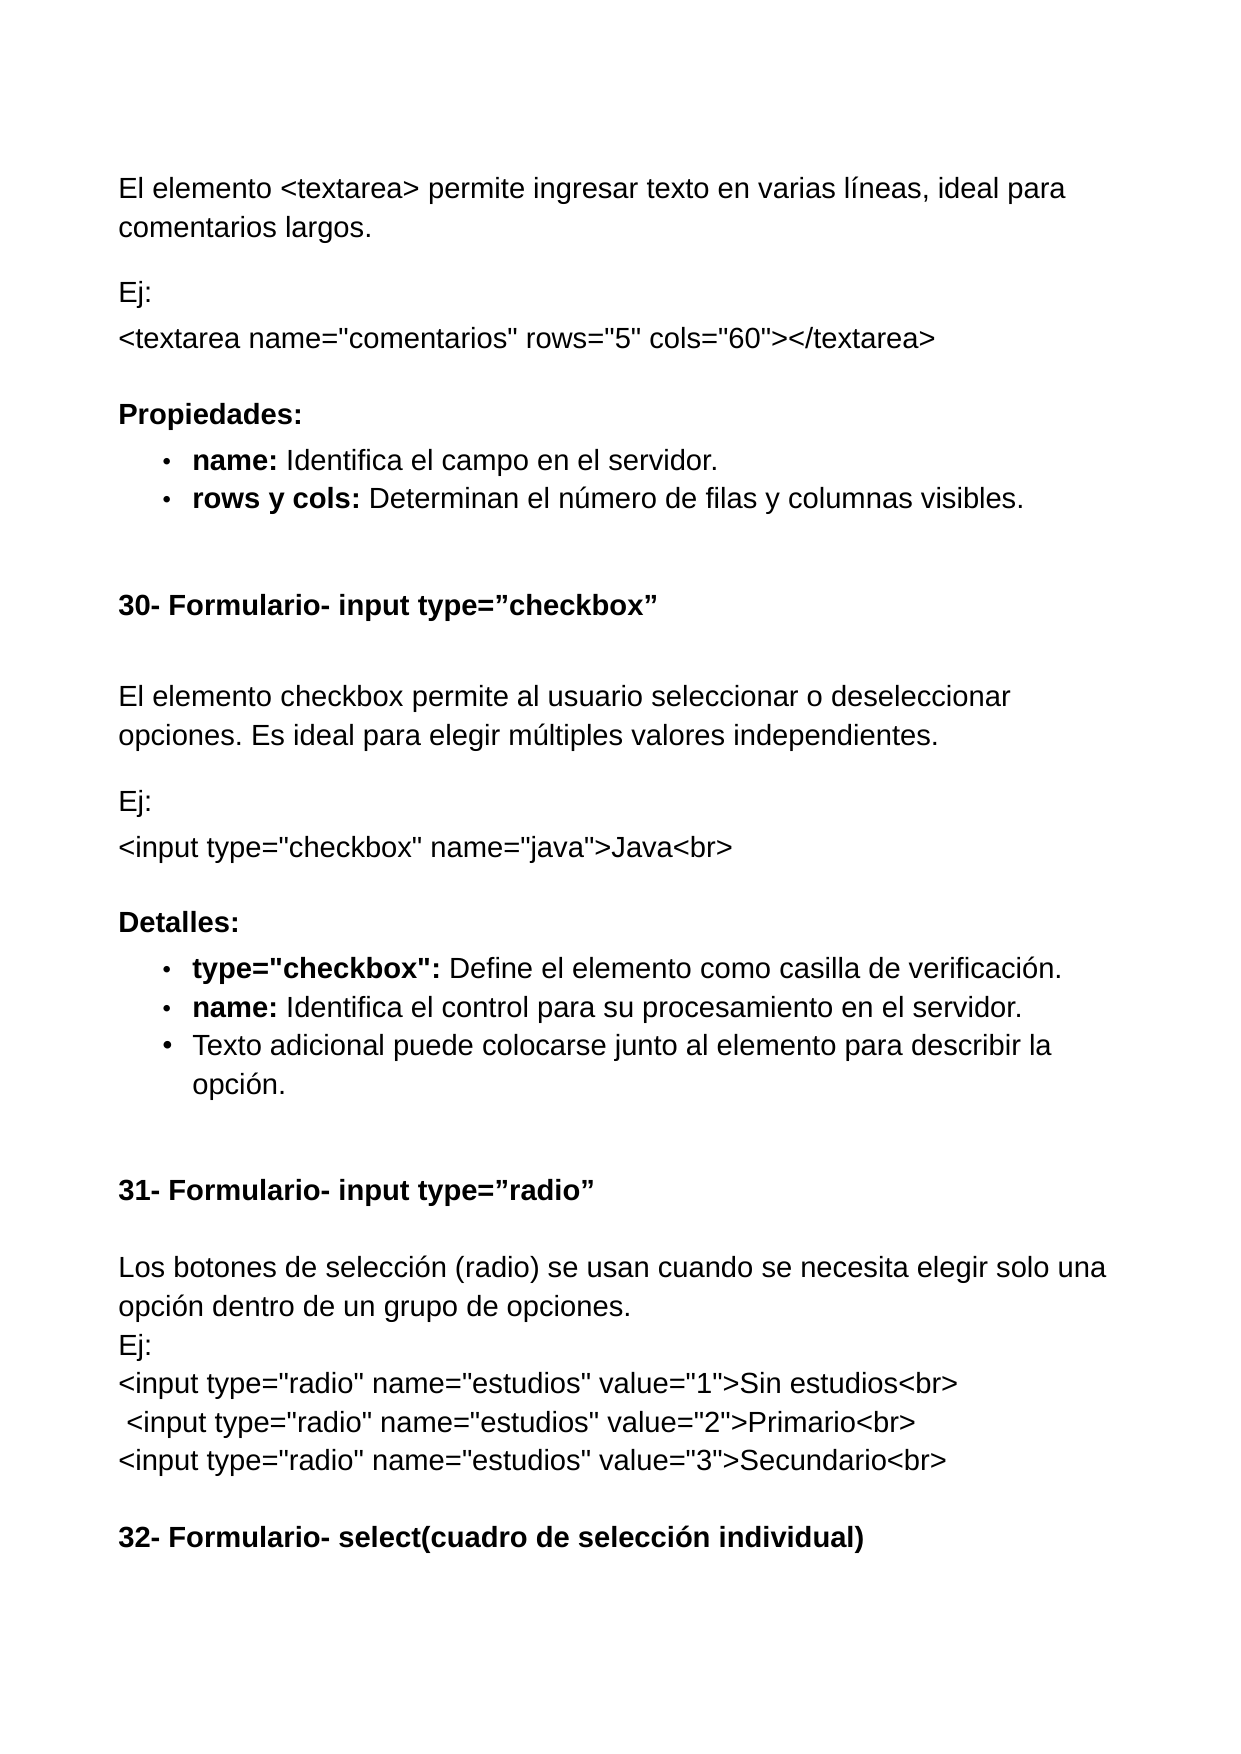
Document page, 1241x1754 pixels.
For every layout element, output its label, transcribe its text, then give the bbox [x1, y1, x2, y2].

list type="checkbox": Define el elemento como casilla de verificación. [162, 951, 1122, 985]
text <input type="radio" name="estudios" value="2">Primario<br> [118, 1404, 1122, 1438]
text El elemento <textarea> permite ingresar texto en varias líneas, ideal para comentarios largos. [118, 171, 1122, 243]
text Los botones de selección (radio) se usan cuando se necesita elegir solo una opción dentro de un grupo de opciones. Ej: <input type="radio" name="estudios" value="1">Sin estudios<br> [118, 1212, 1122, 1399]
list name: Identifica el control para su procesamiento en el servidor. [162, 990, 1122, 1023]
list Texto adicional puede colocarse junto al elemento para describir la opción. [162, 1028, 1122, 1101]
text 31- Formulario- input type=”radio” [118, 1173, 1122, 1207]
text <textarea name="comentarios" rows="5" cols="60"></textarea> [118, 321, 1122, 355]
text 30- Formulario- input type=”checkbox” [118, 588, 1122, 621]
text <input type="radio" name="estudios" value="3">Secundario<br> 32- Formulario- select(cuadro de selección individual) [118, 1443, 1122, 1554]
text El elemento checkbox permite al usuario seleccionar o deseleccionar opciones. Es ideal para elegir múltiples valores independientes. [118, 641, 1122, 752]
subtitle Ej: [118, 784, 1122, 817]
text <input type="checkbox" name="java">Java<br> [118, 830, 1122, 863]
list rows y cols: Determinan el número de filas y columnas visibles. [162, 482, 1122, 515]
subtitle Propiedades: [118, 397, 1122, 431]
list name: Identifica el campo en el servidor. [162, 443, 1122, 477]
subtitle Ej: [118, 275, 1122, 309]
subtitle Detalles: [118, 905, 1122, 939]
